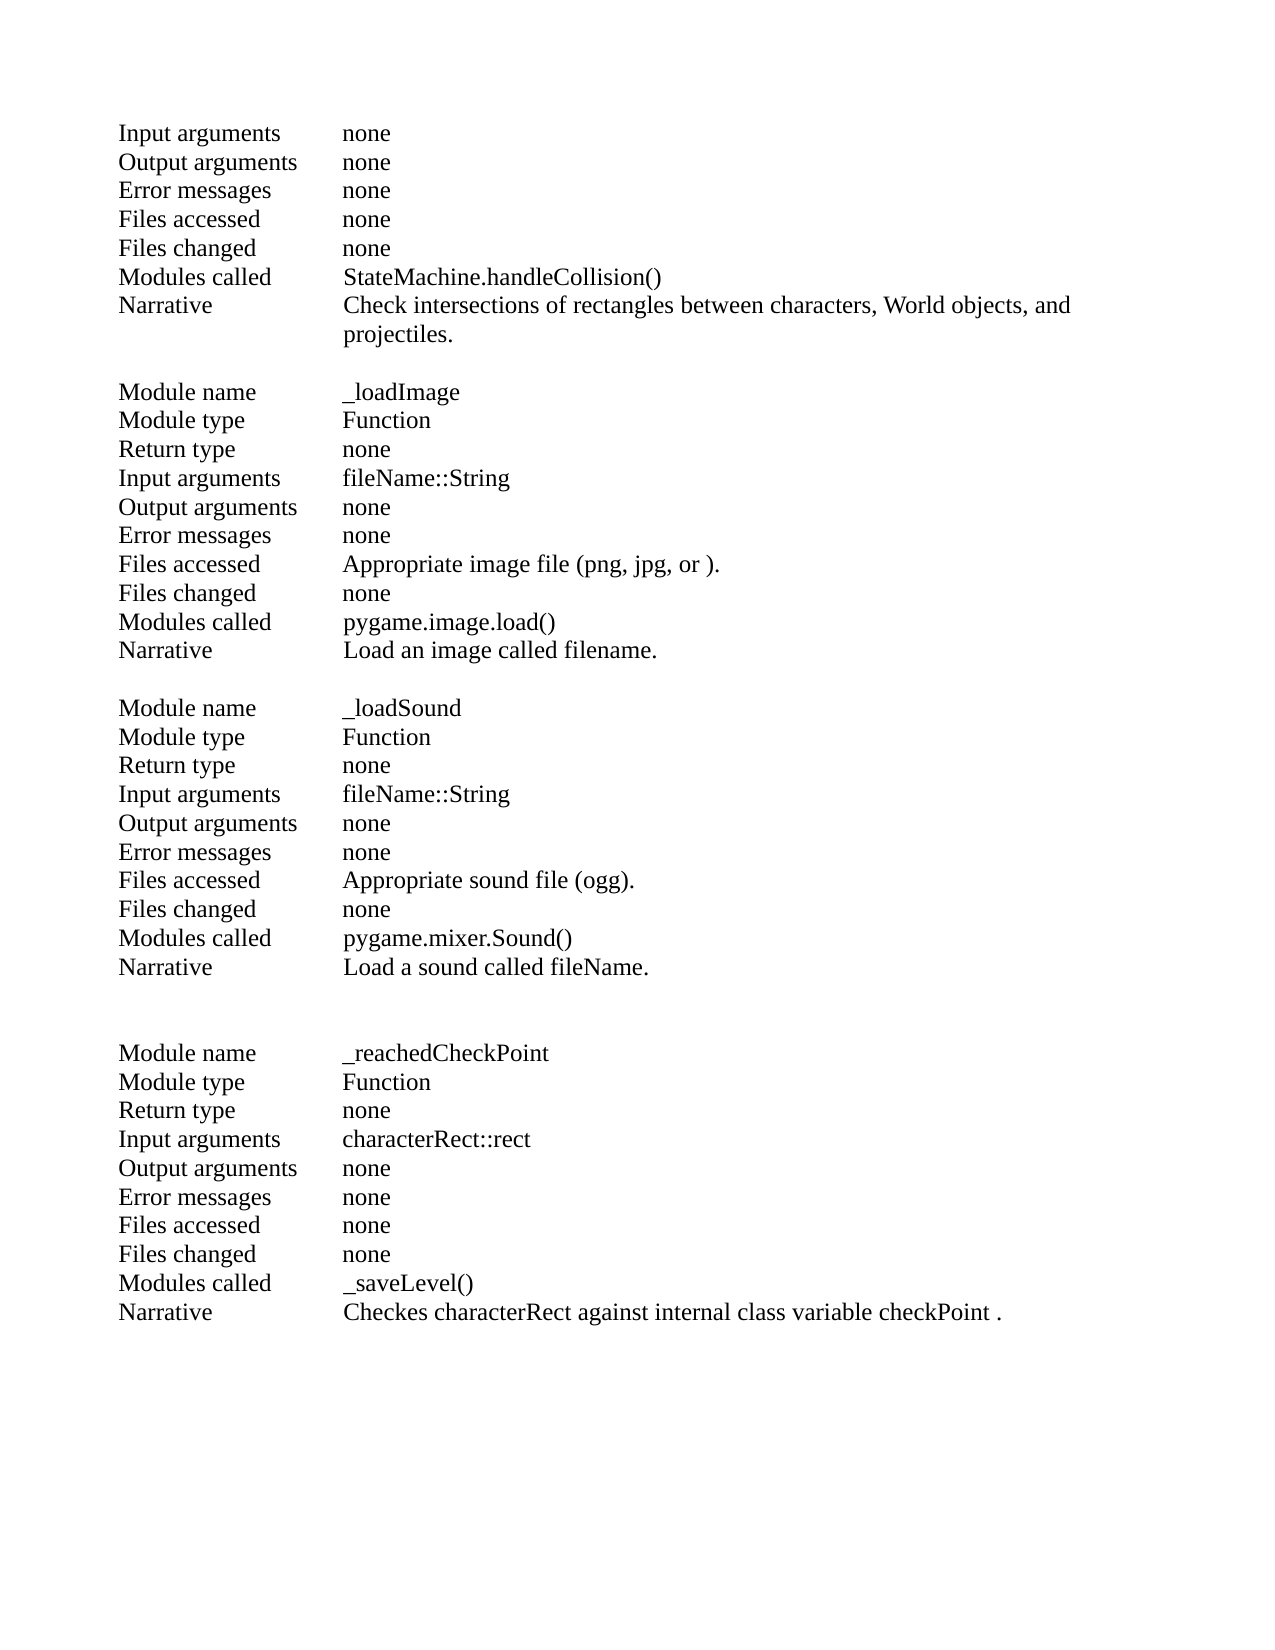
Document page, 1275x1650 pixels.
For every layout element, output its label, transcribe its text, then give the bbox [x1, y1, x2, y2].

text Modules called pygame.mixer.Sound() [118, 923, 1157, 952]
text Modules called _saveLevel() [118, 1268, 1157, 1297]
text Modules called pygame.image.load() [118, 607, 1157, 636]
text Files accessed Appropriate sound file (ogg). [118, 866, 1157, 894]
text Output arguments none [118, 808, 1157, 837]
text Narrative Checkes characterRect against internal class variable checkPoint . [118, 1297, 1157, 1326]
text Narrative Check intersections of rectangles between characters, World objects, and projectiles. [118, 291, 1157, 348]
text Output arguments none [118, 147, 1157, 176]
text Files accessed none [118, 1211, 1157, 1239]
text Input arguments characterRect::rect [118, 1124, 1157, 1153]
text Modules called StateMachine.handleCollision() [118, 262, 1157, 291]
text Files changed none [118, 894, 1157, 923]
text Return type none [118, 751, 1157, 779]
text Input arguments fileName::String [118, 463, 1157, 492]
text Module type Function [118, 406, 1157, 434]
text Files changed none [118, 1239, 1157, 1268]
text Files changed none [118, 578, 1157, 607]
text Files accessed Appropriate image file (png, jpg, or ). [118, 549, 1157, 578]
text Output arguments none [118, 1153, 1157, 1182]
text Module name _loadSound [118, 693, 1157, 722]
text Module name _reachedCheckPoint [118, 1038, 1157, 1067]
text Return type none [118, 434, 1157, 463]
text Files accessed none [118, 204, 1157, 233]
text Return type none [118, 1096, 1157, 1124]
text Output arguments none [118, 492, 1157, 521]
text Module type Function [118, 1067, 1157, 1096]
text Input arguments none [118, 118, 1157, 147]
text Files changed none [118, 233, 1157, 262]
text Module name _loadImage [118, 377, 1157, 406]
text Error messages none [118, 1182, 1157, 1211]
text Error messages none [118, 521, 1157, 549]
text Module type Function [118, 722, 1157, 751]
text Error messages none [118, 837, 1157, 866]
text Narrative Load an image called filename. [118, 636, 1157, 664]
text Error messages none [118, 176, 1157, 204]
text Narrative Load a sound called fileName. [118, 952, 1157, 981]
text Input arguments fileName::String [118, 779, 1157, 808]
